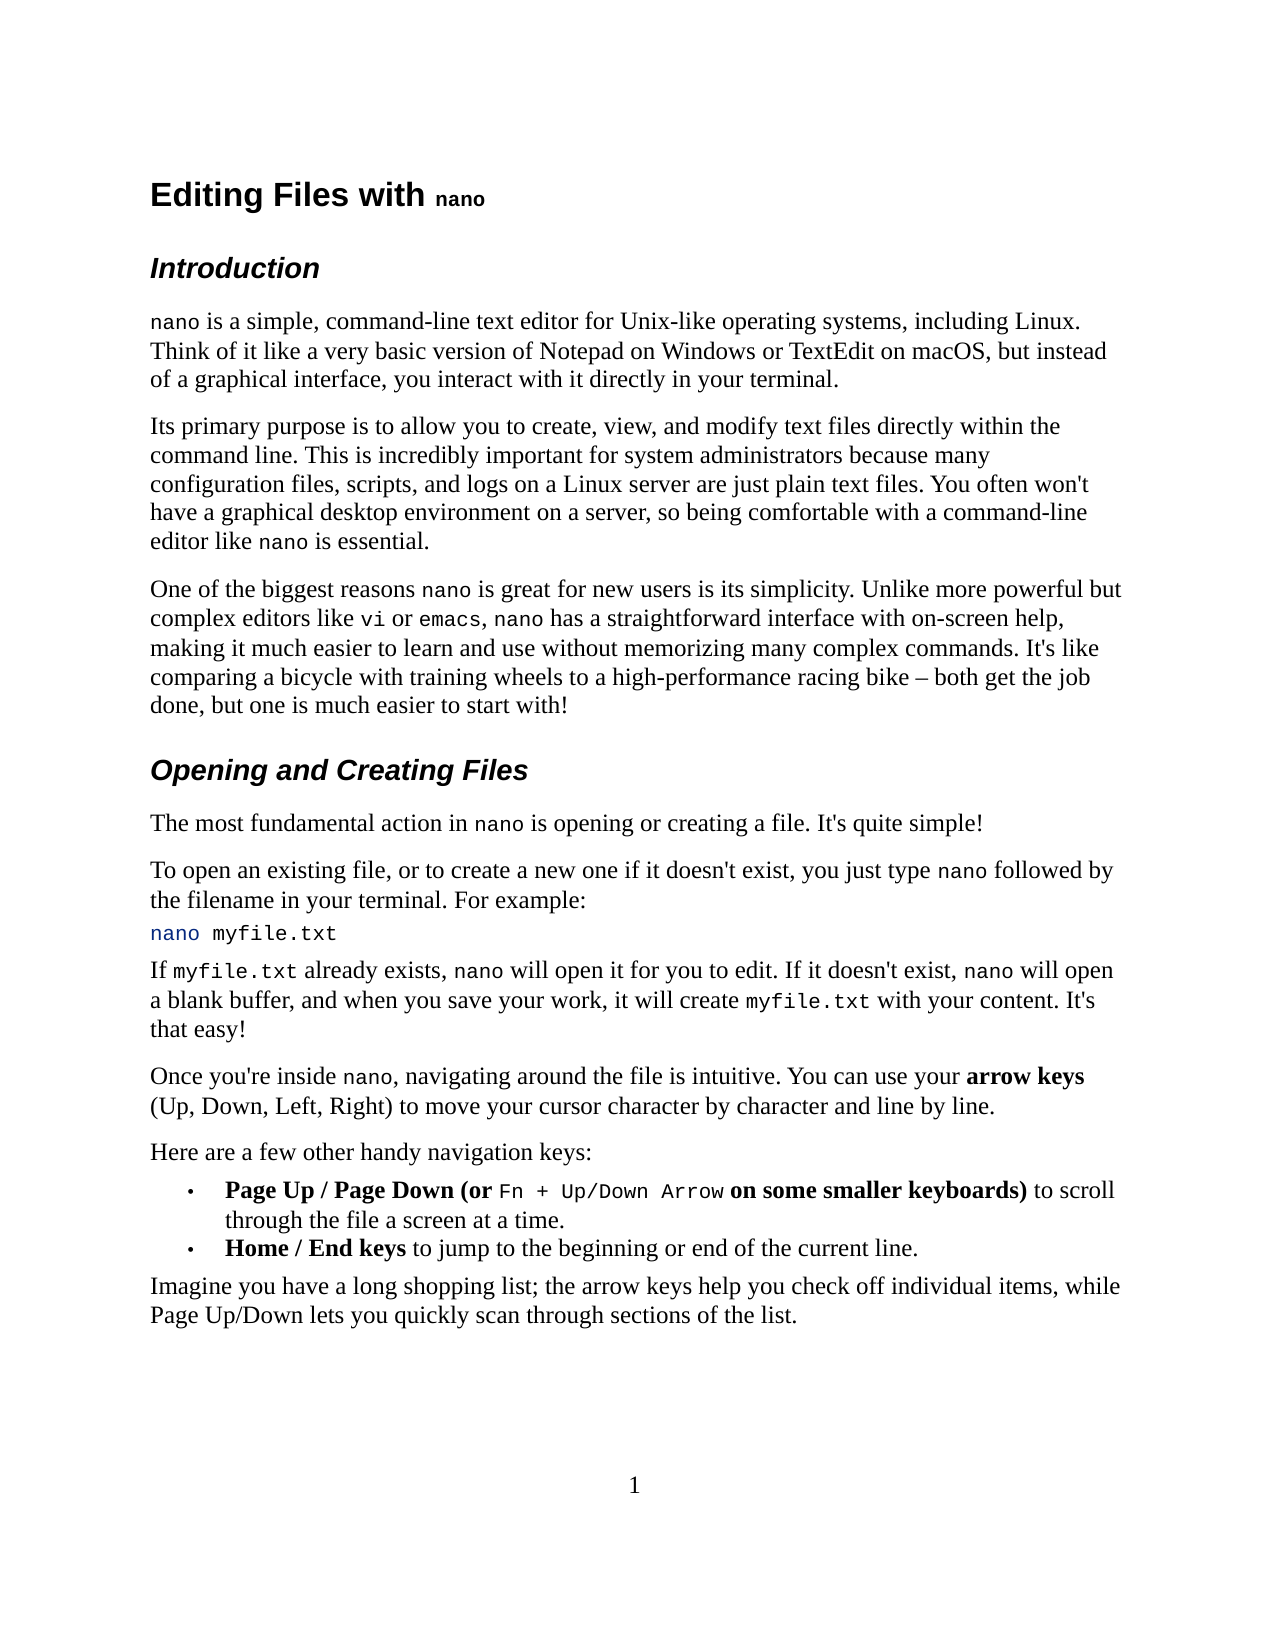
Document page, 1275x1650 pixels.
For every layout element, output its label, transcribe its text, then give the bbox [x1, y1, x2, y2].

text Here are a few other handy navigation keys: [150, 1137, 1125, 1166]
subtitle Editing Files with nano [150, 175, 1125, 214]
text Imagine you have a long shopping list; the arrow keys help you check off individual items, while Page Up/Down lets you quickly scan through sections of the list. [150, 1271, 1125, 1329]
text To open an existing file, or to create a new one if it doesn't exist, you just type nano followed by the filename in your terminal. For example: [150, 856, 1125, 914]
text Its primary purpose is to allow you to create, view, and modify text files directly within the command line. This is incredibly important for system administrators because many configuration files, scripts, and logs on a Linux server are just plain text files. You often won't have a graphical desktop environment on a server, so being comfortable with a command-line editor like nano is essential. [150, 411, 1125, 556]
list Page Up / Page Down (or Fn + Up/Down Arrow on some smaller keyboards) to scroll through the file a screen at a time. [187, 1175, 1125, 1233]
text The most fundamental action in nano is opening or creating a file. It's quite simple! [150, 808, 1125, 838]
text nano myfile.txt [150, 923, 1125, 946]
text Once you're inside nano, navigating around the file is intuitive. You can use your arrow keys (Up, Down, Left, Right) to move your cursor character by character and line by line. [150, 1061, 1125, 1119]
list Home / End keys to jump to the beginning or end of the current line. [187, 1233, 1125, 1262]
text If myfile.txt already exists, nano will open it for you to edit. If it doesn't exist, nano will open a blank buffer, and when you save your work, it will create myfile.txt with your content. It's that easy! [150, 955, 1125, 1043]
subtitle Introduction [150, 251, 1125, 285]
text nano is a simple, command-line text editor for Unix-like operating systems, including Linux. Think of it like a very basic version of Notepad on Windows or TextEdit on macOS, but instead of a graphical interface, you interact with it directly in your terminal. [150, 306, 1125, 393]
subtitle Opening and Creating Files [150, 753, 1125, 787]
text One of the biggest reasons nano is great for new users is its simplicity. Unlike more powerful but complex editors like vi or emacs, nano has a straightforward interface with on-screen help, making it much easier to learn and use without memorizing many complex commands. It's like comparing a bicycle with training wheels to a high-performance racing bike – both get the job done, but one is much easier to start with! [150, 574, 1125, 719]
